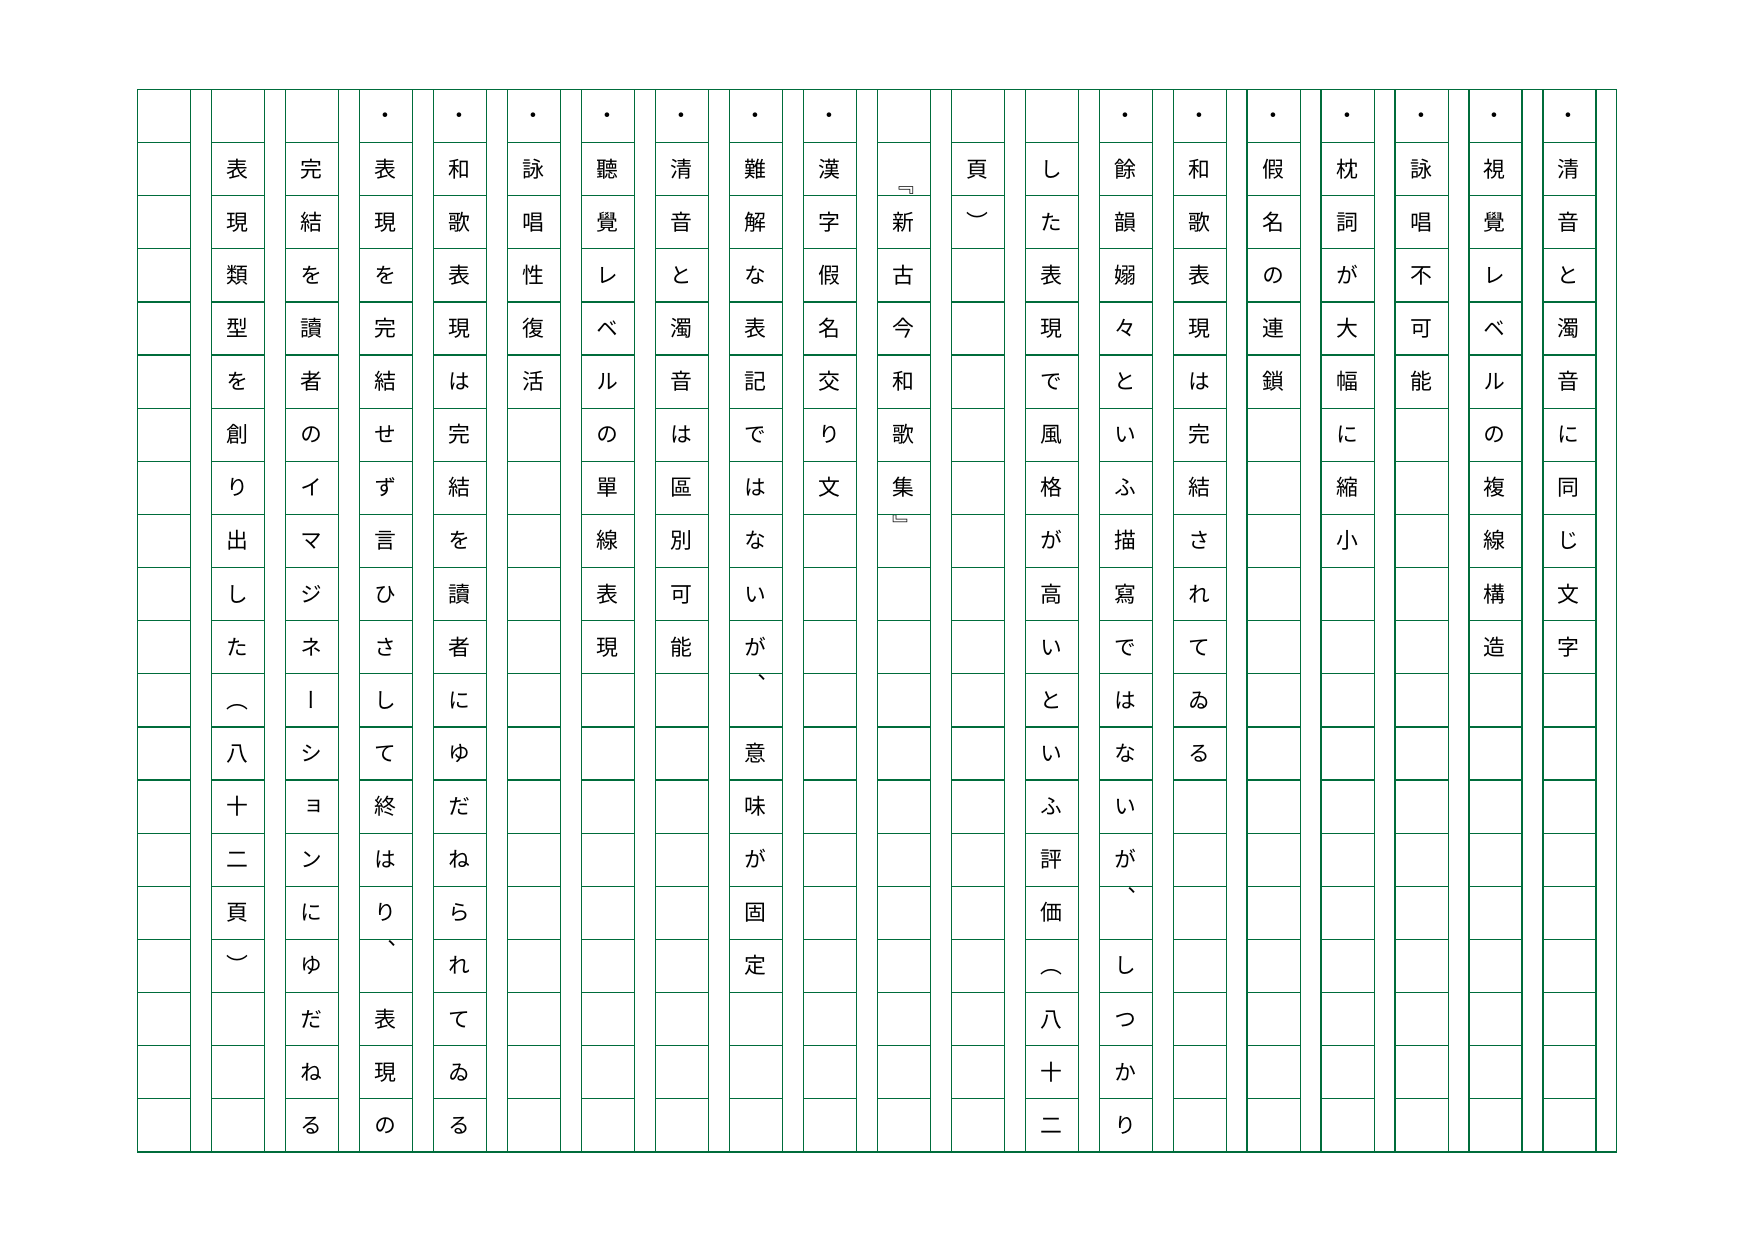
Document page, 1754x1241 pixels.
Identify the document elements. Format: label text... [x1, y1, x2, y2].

text [1322, 887, 1374, 939]
text 現 [212, 196, 264, 248]
text [1174, 1099, 1226, 1151]
text 大 [1322, 303, 1374, 354]
text れ [434, 940, 486, 992]
text 枕 [1322, 143, 1374, 195]
text [582, 993, 634, 1045]
text [1544, 887, 1595, 939]
text [857, 90, 877, 1151]
text [1470, 940, 1521, 992]
text （ [1026, 940, 1078, 992]
text 集 [878, 462, 930, 514]
text 詠 [508, 143, 560, 195]
text 完 [360, 303, 412, 354]
text ゐ [434, 1046, 486, 1098]
text 者 [286, 356, 338, 408]
text [1544, 940, 1595, 992]
text [582, 887, 634, 939]
text 歌 [434, 196, 486, 248]
text た [212, 621, 264, 673]
text が [1100, 834, 1152, 886]
text ゆ [434, 728, 486, 779]
text ・ [434, 90, 486, 142]
text ず [360, 462, 412, 514]
text 完 [286, 143, 338, 195]
text 表 [730, 303, 782, 354]
text さ [1174, 515, 1226, 567]
text は [434, 356, 486, 408]
text 名 [804, 303, 856, 354]
text 頁 [952, 143, 1004, 195]
text [1248, 940, 1300, 992]
text 』 [878, 515, 930, 567]
text が [1026, 515, 1078, 567]
text [212, 1099, 264, 1151]
text と [1544, 249, 1595, 301]
text 鎖 [1248, 356, 1300, 408]
text [878, 993, 930, 1045]
text 解 [730, 196, 782, 248]
text [1544, 834, 1595, 886]
text 別 [656, 515, 708, 567]
text 線 [582, 515, 634, 567]
text で [1100, 621, 1152, 673]
text 結 [360, 356, 412, 408]
text [487, 90, 507, 1151]
text [1322, 993, 1374, 1045]
text [804, 621, 856, 673]
text 寫 [1100, 568, 1152, 620]
text [1396, 621, 1448, 673]
text 現 [434, 303, 486, 354]
text [212, 90, 264, 142]
text ゆ [286, 940, 338, 992]
text り [804, 409, 856, 461]
text [1174, 834, 1226, 886]
text を [212, 356, 264, 408]
text 創 [212, 409, 264, 461]
text い [1100, 781, 1152, 833]
text レ [582, 249, 634, 301]
text に [286, 887, 338, 939]
text 歌 [1174, 196, 1226, 248]
text [804, 940, 856, 992]
text [804, 993, 856, 1045]
text 古 [878, 249, 930, 301]
text 假 [1248, 143, 1300, 195]
text [878, 568, 930, 620]
text [1396, 781, 1448, 833]
text る [434, 1099, 486, 1151]
text [1396, 834, 1448, 886]
text が [730, 834, 782, 886]
text [508, 462, 560, 514]
text [1544, 993, 1595, 1045]
text 出 [212, 515, 264, 567]
text 複 [1470, 462, 1521, 514]
text [1396, 728, 1448, 779]
text ・ [1248, 90, 1300, 142]
text [1544, 781, 1595, 833]
text を [286, 249, 338, 301]
text た [1026, 196, 1078, 248]
text [1248, 462, 1300, 514]
text ・ [1174, 90, 1226, 142]
text ・ [1470, 90, 1521, 142]
text 類 [212, 249, 264, 301]
text で [1026, 356, 1078, 408]
text [783, 90, 803, 1151]
text [1079, 90, 1099, 1151]
text イ [286, 462, 338, 514]
text つ [1100, 993, 1152, 1045]
text れ [1174, 568, 1226, 620]
text 価 [1026, 887, 1078, 939]
text 嫋 [1100, 249, 1152, 301]
text 今 [878, 303, 930, 354]
text ネ [286, 621, 338, 673]
text [656, 993, 708, 1045]
text 、 [360, 940, 412, 992]
text [1248, 728, 1300, 779]
text [1248, 409, 1300, 461]
text は [360, 834, 412, 886]
text 結 [1174, 462, 1226, 514]
text ） [212, 940, 264, 992]
text 二 [1026, 1099, 1078, 1151]
text [1544, 1099, 1595, 1151]
text 唱 [1396, 196, 1448, 248]
text 表 [360, 993, 412, 1045]
text [1470, 1099, 1521, 1151]
text [804, 834, 856, 886]
text [1396, 568, 1448, 620]
text ・ [730, 90, 782, 142]
text [656, 728, 708, 779]
text [1248, 834, 1300, 886]
text 濁 [1544, 303, 1595, 354]
text [952, 1046, 1004, 1098]
text で [730, 409, 782, 461]
text [508, 621, 560, 673]
text [656, 940, 708, 992]
text 視 [1470, 143, 1521, 195]
text 清 [656, 143, 708, 195]
text 小 [1322, 515, 1374, 567]
text 和 [434, 143, 486, 195]
text じ [1544, 515, 1595, 567]
text [1544, 674, 1595, 726]
text り [212, 462, 264, 514]
text [1322, 1099, 1374, 1151]
text [582, 940, 634, 992]
text [1396, 993, 1448, 1045]
text [1470, 781, 1521, 833]
text [1248, 515, 1300, 567]
text [804, 781, 856, 833]
text [1248, 993, 1300, 1045]
text 風 [1026, 409, 1078, 461]
text 表 [582, 568, 634, 620]
text る [1174, 728, 1226, 779]
text が [730, 621, 782, 673]
text 音 [1544, 356, 1595, 408]
text [1470, 993, 1521, 1045]
text [265, 90, 285, 1151]
text て [360, 728, 412, 779]
text [1322, 568, 1374, 620]
text 表 [1174, 249, 1226, 301]
text ・ [804, 90, 856, 142]
text [508, 674, 560, 726]
text 文 [804, 462, 856, 514]
text [804, 568, 856, 620]
text [1322, 940, 1374, 992]
text [1005, 90, 1025, 1151]
text [730, 1099, 782, 1151]
text [339, 90, 359, 1151]
text 者 [434, 621, 486, 673]
text 活 [508, 356, 560, 408]
text ベ [582, 303, 634, 354]
text [878, 1099, 930, 1151]
text [1396, 409, 1448, 461]
text [878, 887, 930, 939]
text [1248, 781, 1300, 833]
text [952, 993, 1004, 1045]
text [656, 1099, 708, 1151]
text ル [1470, 356, 1521, 408]
text [635, 90, 655, 1151]
text [212, 993, 264, 1045]
text [508, 409, 560, 461]
text ・ [1544, 90, 1595, 142]
text 同 [1544, 462, 1595, 514]
text 能 [1396, 356, 1448, 408]
text 音 [656, 356, 708, 408]
text の [1248, 249, 1300, 301]
text 評 [1026, 834, 1078, 886]
text [1322, 834, 1374, 886]
text [878, 834, 930, 886]
text せ [360, 409, 412, 461]
text [1174, 781, 1226, 833]
text い [730, 568, 782, 620]
text [508, 781, 560, 833]
text 表 [212, 143, 264, 195]
text ン [286, 834, 338, 886]
text [1322, 1046, 1374, 1098]
text [508, 515, 560, 567]
text 八 [212, 728, 264, 779]
text [1248, 568, 1300, 620]
text [1449, 90, 1468, 1151]
text 單 [582, 462, 634, 514]
text を [434, 515, 486, 567]
text [582, 1046, 634, 1098]
text [1174, 887, 1226, 939]
text [1174, 1046, 1226, 1098]
text [804, 674, 856, 726]
text さ [360, 621, 412, 673]
text ジ [286, 568, 338, 620]
text 餘 [1100, 143, 1152, 195]
text [952, 515, 1004, 567]
text と [1100, 356, 1152, 408]
text [508, 1046, 560, 1098]
text 詠 [1396, 143, 1448, 195]
text 定 [730, 940, 782, 992]
text ・ [360, 90, 412, 142]
text 漢 [804, 143, 856, 195]
text の [1470, 409, 1521, 461]
text [1227, 90, 1246, 1151]
text [656, 674, 708, 726]
text [1174, 940, 1226, 992]
text な [730, 249, 782, 301]
text [1396, 674, 1448, 726]
text 描 [1100, 515, 1152, 567]
text し [1026, 143, 1078, 195]
text シ [286, 728, 338, 779]
text と [1026, 674, 1078, 726]
text 言 [360, 515, 412, 567]
text 結 [286, 196, 338, 248]
text [1153, 90, 1173, 1151]
text [952, 728, 1004, 779]
text [952, 462, 1004, 514]
text 完 [434, 409, 486, 461]
text [1396, 515, 1448, 567]
text る [286, 1099, 338, 1151]
text ら [434, 887, 486, 939]
text [212, 1046, 264, 1098]
text [1322, 781, 1374, 833]
text ゐ [1174, 674, 1226, 726]
text ね [286, 1046, 338, 1098]
text [1301, 90, 1320, 1151]
text [952, 834, 1004, 886]
text 表 [434, 249, 486, 301]
text 型 [212, 303, 264, 354]
text し [360, 674, 412, 726]
text 讀 [286, 303, 338, 354]
text [1523, 90, 1542, 1151]
text [952, 674, 1004, 726]
text 幅 [1322, 356, 1374, 408]
text し [1100, 940, 1152, 992]
text 字 [804, 196, 856, 248]
text [561, 90, 581, 1151]
text て [1174, 621, 1226, 673]
text [582, 674, 634, 726]
text [952, 887, 1004, 939]
text 、 [730, 674, 782, 726]
text [582, 1099, 634, 1151]
text 讀 [434, 568, 486, 620]
text 名 [1248, 196, 1300, 248]
text い [1026, 621, 1078, 673]
text 表 [360, 143, 412, 195]
text 覺 [582, 196, 634, 248]
text [1174, 993, 1226, 1045]
text は [730, 462, 782, 514]
text は [1100, 674, 1152, 726]
text 和 [1174, 143, 1226, 195]
text ひ [360, 568, 412, 620]
text [1248, 1099, 1300, 1151]
text 歌 [878, 409, 930, 461]
text 不 [1396, 249, 1448, 301]
text 構 [1470, 568, 1521, 620]
text [508, 887, 560, 939]
text 復 [508, 303, 560, 354]
text 區 [656, 462, 708, 514]
text ベ [1470, 303, 1521, 354]
text 意 [730, 728, 782, 779]
text は [1174, 356, 1226, 408]
text [878, 621, 930, 673]
text 可 [1396, 303, 1448, 354]
text 詞 [1322, 196, 1374, 248]
text [1322, 621, 1374, 673]
text て [434, 993, 486, 1045]
text [656, 781, 708, 833]
text [878, 674, 930, 726]
text [1026, 90, 1078, 142]
text [1322, 728, 1374, 779]
text [1248, 887, 1300, 939]
text 音 [1544, 196, 1595, 248]
text [1322, 674, 1374, 726]
text 、 [1100, 887, 1152, 939]
text は [656, 409, 708, 461]
text 十 [212, 781, 264, 833]
text [952, 568, 1004, 620]
text [508, 568, 560, 620]
text [952, 621, 1004, 673]
text [1375, 90, 1394, 1151]
text 完 [1174, 409, 1226, 461]
text 清 [1544, 143, 1595, 195]
text 『 [878, 143, 930, 195]
text [582, 781, 634, 833]
text 十 [1026, 1046, 1078, 1098]
text 縮 [1322, 462, 1374, 514]
text [709, 90, 729, 1151]
text 表 [1026, 249, 1078, 301]
text [952, 356, 1004, 408]
text [1470, 834, 1521, 886]
text [1248, 621, 1300, 673]
text [730, 993, 782, 1045]
text [656, 1046, 708, 1098]
text 線 [1470, 515, 1521, 567]
text 字 [1544, 621, 1595, 673]
text な [730, 515, 782, 567]
text 造 [1470, 621, 1521, 673]
text い [1100, 409, 1152, 461]
text [804, 1046, 856, 1098]
text 高 [1026, 568, 1078, 620]
text （ [212, 674, 264, 726]
text [508, 834, 560, 886]
text [1396, 940, 1448, 992]
text ー [286, 674, 338, 726]
text [952, 1099, 1004, 1151]
text 文 [1544, 568, 1595, 620]
text 々 [1100, 303, 1152, 354]
text [952, 940, 1004, 992]
text 現 [1026, 303, 1078, 354]
text 和 [878, 356, 930, 408]
text [656, 834, 708, 886]
text の [582, 409, 634, 461]
text の [286, 409, 338, 461]
text [730, 1046, 782, 1098]
text だ [286, 993, 338, 1045]
text [952, 303, 1004, 354]
text [508, 728, 560, 779]
text [656, 887, 708, 939]
text マ [286, 515, 338, 567]
text [952, 249, 1004, 301]
text [508, 1099, 560, 1151]
text [1396, 462, 1448, 514]
text 味 [730, 781, 782, 833]
text 頁 [212, 887, 264, 939]
text [1248, 674, 1300, 726]
text り [360, 887, 412, 939]
text 八 [1026, 993, 1078, 1045]
text 聽 [582, 143, 634, 195]
text か [1100, 1046, 1152, 1098]
text 濁 [656, 303, 708, 354]
text [804, 515, 856, 567]
text [1597, 90, 1616, 1151]
text [952, 781, 1004, 833]
text の [360, 1099, 412, 1151]
text と [656, 249, 708, 301]
text 終 [360, 781, 412, 833]
text [1544, 728, 1595, 779]
text 新 [878, 196, 930, 248]
text が [1322, 249, 1374, 301]
text ・ [1100, 90, 1152, 142]
text ふ [1100, 462, 1152, 514]
text 現 [360, 196, 412, 248]
text [1470, 887, 1521, 939]
text ョ [286, 781, 338, 833]
text [878, 1046, 930, 1098]
text [1470, 728, 1521, 779]
text ・ [1322, 90, 1374, 142]
text な [1100, 728, 1152, 779]
text [413, 90, 433, 1151]
text 韻 [1100, 196, 1152, 248]
text [878, 940, 930, 992]
text ・ [582, 90, 634, 142]
text [931, 90, 951, 1151]
text い [1026, 728, 1078, 779]
text ） [952, 196, 1004, 248]
text [1544, 1046, 1595, 1098]
text [878, 781, 930, 833]
text 覺 [1470, 196, 1521, 248]
text 記 [730, 356, 782, 408]
text 音 [656, 196, 708, 248]
text 格 [1026, 462, 1078, 514]
text [1396, 1099, 1448, 1151]
text [1396, 887, 1448, 939]
text [878, 90, 930, 142]
text 固 [730, 887, 782, 939]
text [952, 409, 1004, 461]
text 唱 [508, 196, 560, 248]
text [1470, 674, 1521, 726]
text 性 [508, 249, 560, 301]
text ・ [1396, 90, 1448, 142]
text [286, 90, 338, 142]
text だ [434, 781, 486, 833]
text に [434, 674, 486, 726]
text 能 [656, 621, 708, 673]
text 現 [360, 1046, 412, 1098]
text に [1544, 409, 1595, 461]
text 現 [582, 621, 634, 673]
text に [1322, 409, 1374, 461]
text 難 [730, 143, 782, 195]
text ・ [656, 90, 708, 142]
text 二 [212, 834, 264, 886]
text 交 [804, 356, 856, 408]
text [1248, 1046, 1300, 1098]
text 現 [1174, 303, 1226, 354]
text [508, 993, 560, 1045]
text [804, 728, 856, 779]
text ね [434, 834, 486, 886]
text [878, 728, 930, 779]
text レ [1470, 249, 1521, 301]
text 假 [804, 249, 856, 301]
text し [212, 568, 264, 620]
text ・ [508, 90, 560, 142]
text 可 [656, 568, 708, 620]
text 連 [1248, 303, 1300, 354]
text ふ [1026, 781, 1078, 833]
text [582, 728, 634, 779]
text 結 [434, 462, 486, 514]
text ル [582, 356, 634, 408]
text [804, 887, 856, 939]
text [804, 1099, 856, 1151]
text り [1100, 1099, 1152, 1151]
text [1470, 1046, 1521, 1098]
text [508, 940, 560, 992]
text [952, 90, 1004, 142]
text [582, 834, 634, 886]
text を [360, 249, 412, 301]
text [1396, 1046, 1448, 1098]
